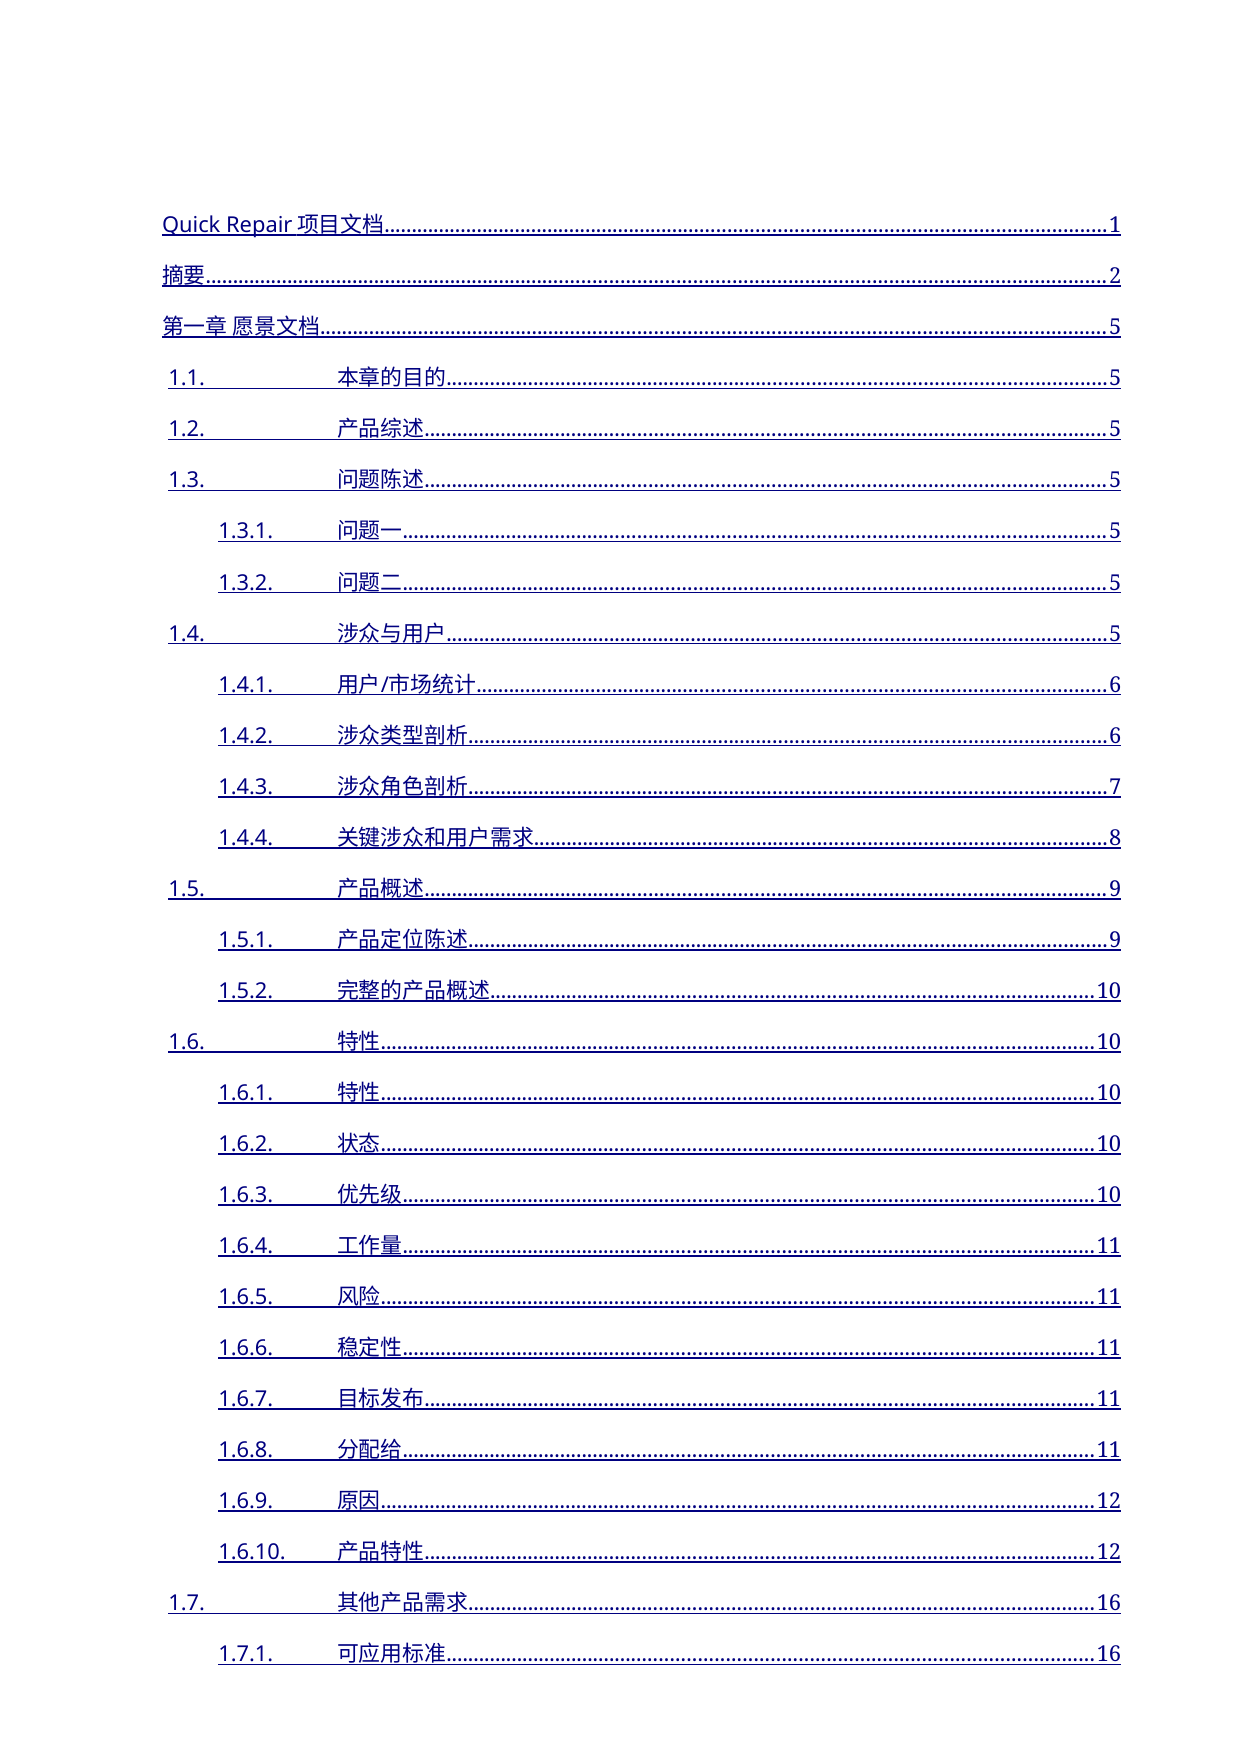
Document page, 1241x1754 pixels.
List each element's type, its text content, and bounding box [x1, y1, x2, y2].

text 1.6.5. 风险 11 [218, 1279, 1122, 1311]
text 1.6.3. 优先级 10 [218, 1177, 1122, 1209]
text 1.1. 本章的目的 5 [168, 360, 1122, 392]
text 1.6.8. 分配给 11 [218, 1432, 1122, 1464]
text Quick Repair项目文档 1 [118, 207, 1122, 239]
text 1.6.6. 稳定性 11 [218, 1330, 1122, 1362]
text 1.6.4. 工作量 11 [218, 1228, 1122, 1260]
text 1.6.1. 特性 10 [218, 1075, 1122, 1107]
text 1.6.7. 目标发布 11 [218, 1381, 1122, 1413]
text 1.4.3. 涉众角色剖析 7 [218, 769, 1122, 801]
text 1.7. 其他产品需求 16 [168, 1585, 1122, 1617]
text 1.5.1. 产品定位陈述 9 [218, 922, 1122, 954]
text 1.5.2. 完整的产品概述 10 [218, 973, 1122, 1005]
text 1.7.1. 可应用标准 16 [218, 1636, 1122, 1668]
text 1.5. 产品概述 9 [168, 871, 1122, 903]
text 1.3.1. 问题一 5 [218, 513, 1122, 545]
text 1.4.4. 关键涉众和用户需求 8 [218, 820, 1122, 852]
text 1.6. 特性 10 [168, 1024, 1122, 1056]
text 1.4.2. 涉众类型剖析 6 [218, 718, 1122, 749]
text 1.6.2. 状态 10 [218, 1126, 1122, 1158]
text 1.4. 涉众与用户 5 [168, 616, 1122, 647]
text 摘要 2 [118, 258, 1122, 290]
text 1.4.1. 用户/市场统计 6 [218, 667, 1122, 698]
text 1.6.9. 原因 12 [218, 1483, 1122, 1515]
text 1.3. 问题陈述 5 [168, 462, 1122, 494]
text 1.2. 产品综述 5 [168, 411, 1122, 443]
text 第一章 愿景文档 5 [118, 309, 1122, 341]
text 1.6.10. 产品特性 12 [218, 1534, 1122, 1566]
text 1.3.2. 问题二 5 [218, 564, 1122, 596]
